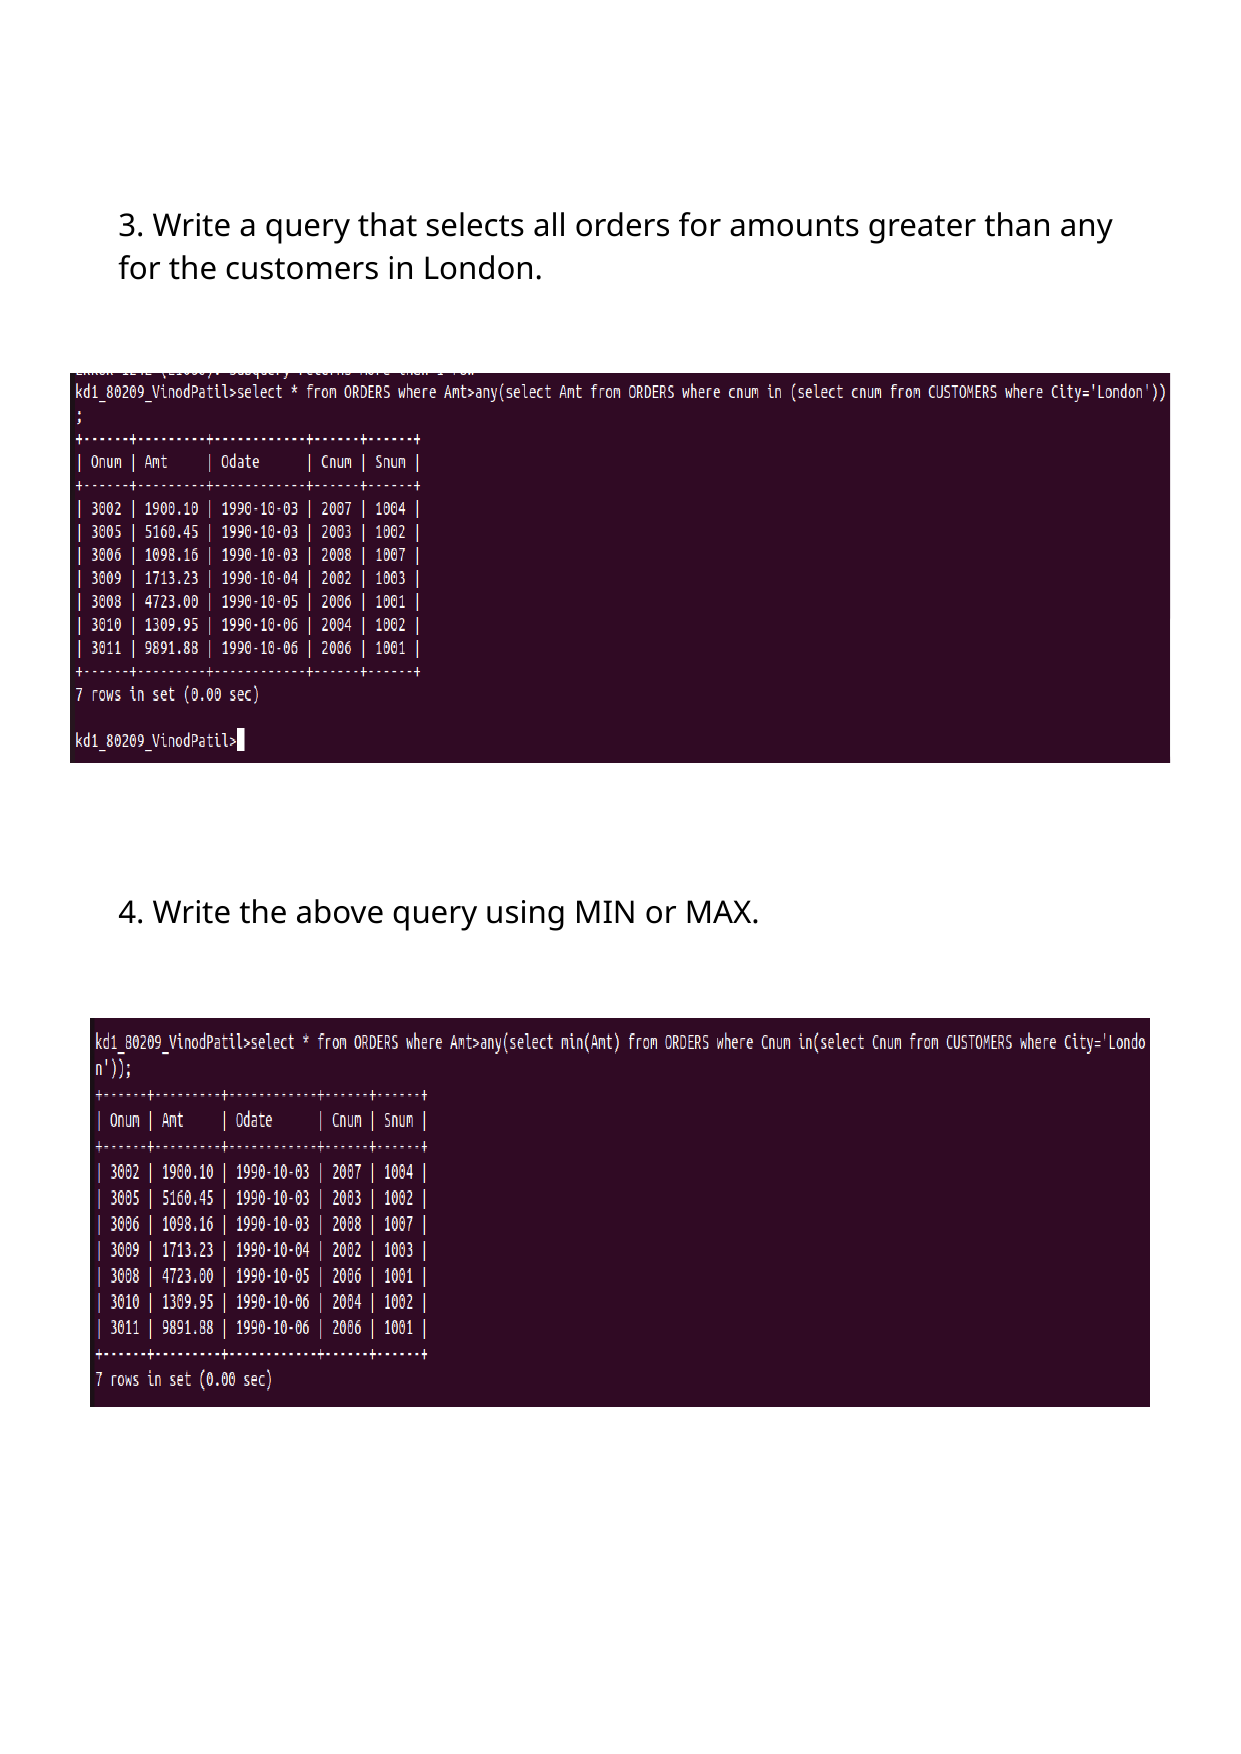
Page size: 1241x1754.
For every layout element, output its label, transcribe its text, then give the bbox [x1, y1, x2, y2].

picture [90, 1018, 1150, 1407]
picture [70, 373, 1171, 763]
text 3. Write a query that selects all orders for amounts greater than any for the customers in London. [118, 203, 1122, 288]
text 4. Write the above query using MIN or MAX. [118, 891, 1122, 933]
